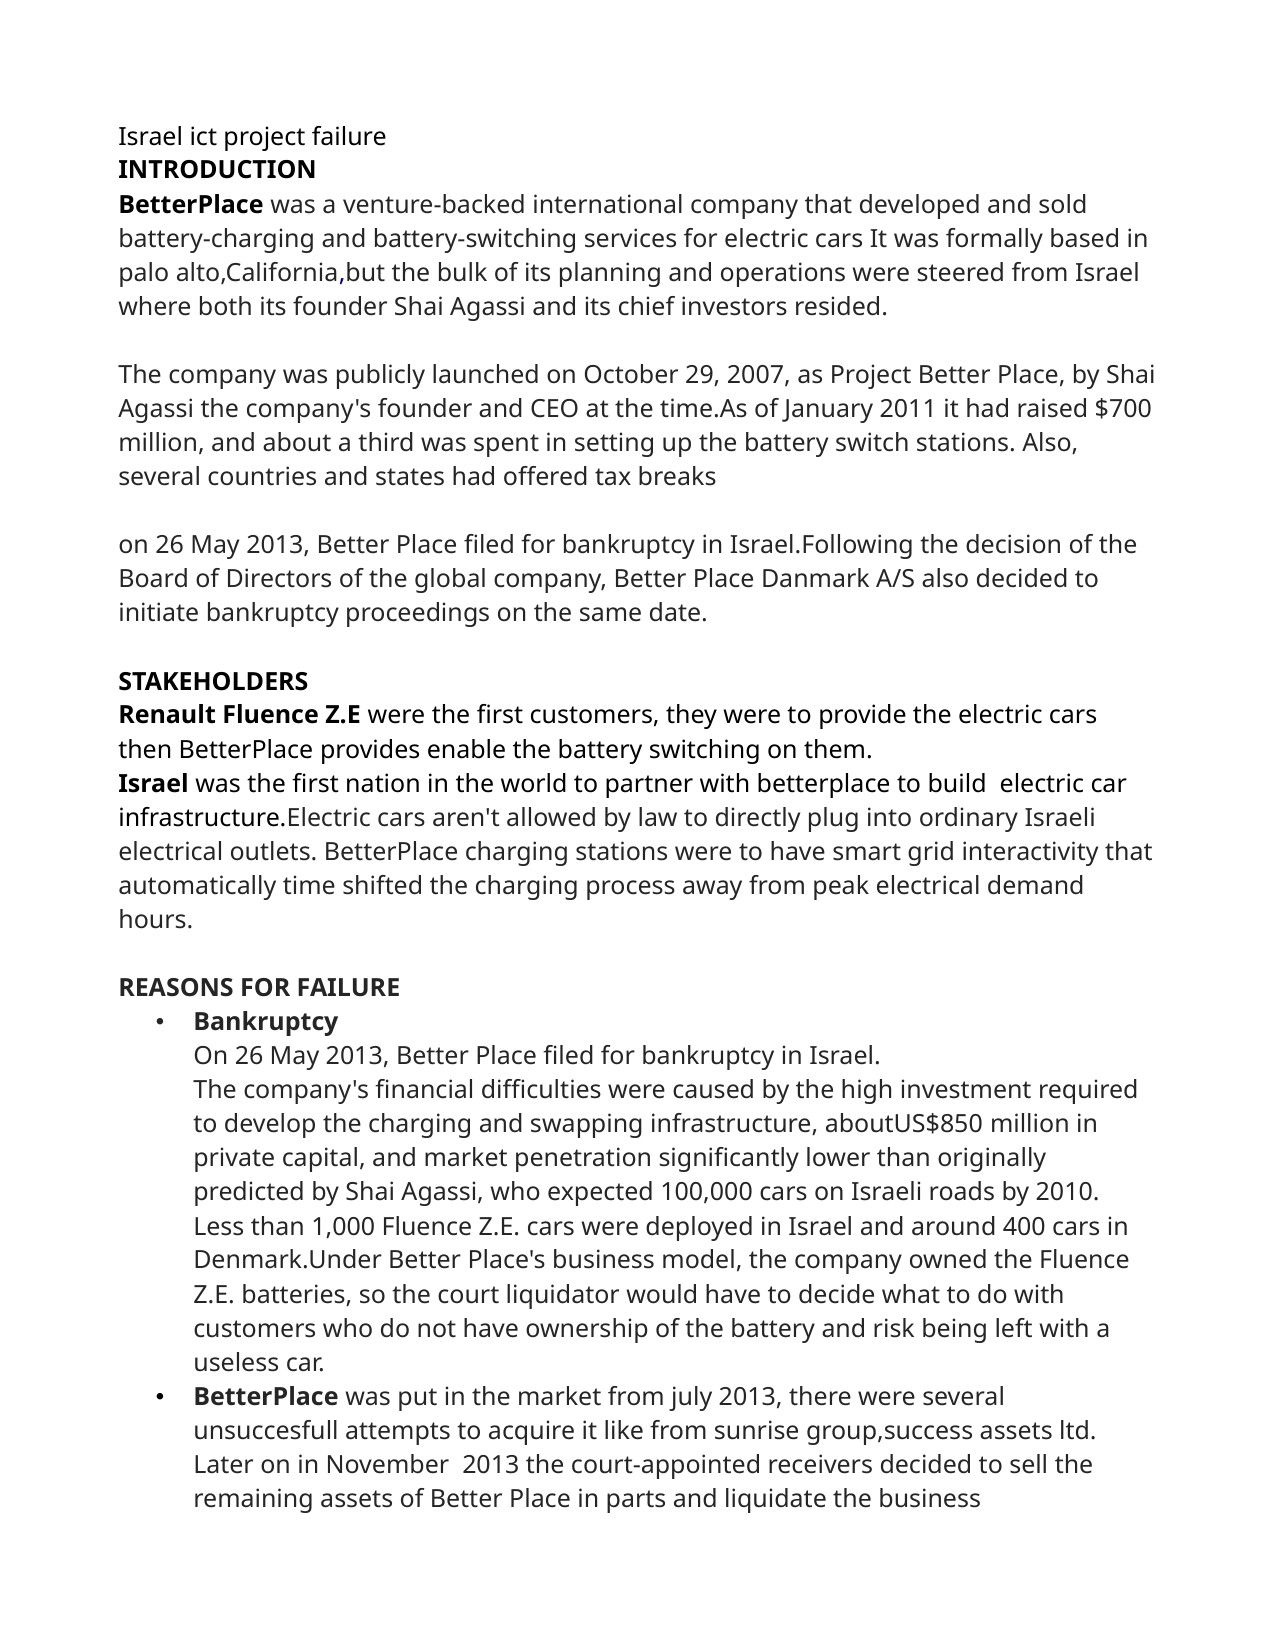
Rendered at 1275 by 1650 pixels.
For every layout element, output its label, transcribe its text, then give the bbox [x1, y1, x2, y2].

list Bankruptcy [156, 1004, 1157, 1038]
list On 26 May 2013, Better Place filed for bankruptcy in Israel. [156, 1038, 1157, 1072]
text REASONS FOR FAILURE [118, 970, 1157, 1004]
text The company was publicly launched on October 29, 2007, as Project Better Place, by Shai Agassi the company's founder and CEO at the time.As of January 2011 it had raised $700 million, and about a third was spent in setting up the battery switch stations. Also, several countries and states had offered tax breaks [118, 357, 1157, 493]
text STAKEHOLDERS [118, 663, 1157, 697]
text Israel ict project failure [118, 118, 1157, 152]
list BetterPlace was put in the market from july 2013, there were several unsuccesfull attempts to acquire it like from sunrise group,success assets ltd. [156, 1378, 1157, 1447]
text INTRODUCTION [118, 152, 1157, 186]
text BetterPlace was a venture-backed international company that developed and sold battery-charging and battery-switching services for electric cars It was formally based in palo alto,California,but the bulk of its planning and operations were steered from Israel where both its founder Shai Agassi and its chief investors resided. [118, 186, 1157, 322]
text Israel was the first nation in the world to partner with betterplace to build electric car infrastructure.Electric cars aren't allowed by law to directly plug into ordinary Israeli electrical outlets. BetterPlace charging stations were to have smart grid interactivity that automatically time shifted the charging process away from peak electrical demand hours. [118, 765, 1157, 936]
text Renault Fluence Z.E were the first customers, they were to provide the electric cars then BetterPlace provides enable the battery switching on them. [118, 697, 1157, 765]
text on 26 May 2013, Better Place filed for bankruptcy in Israel.Following the decision of the Board of Directors of the global company, Better Place Danmark A/S also decided to initiate bankruptcy proceedings on the same date. [118, 527, 1157, 629]
list The company's financial difficulties were caused by the high investment required to develop the charging and swapping infrastructure, aboutUS$850 million in private capital, and market penetration significantly lower than originally predicted by Shai Agassi, who expected 100,000 cars on Israeli roads by 2010. Less than 1,000 Fluence Z.E. cars were deployed in Israel and around 400 cars in Denmark.Under Better Place's business model, the company owned the Fluence Z.E. batteries, so the court liquidator would have to decide what to do with customers who do not have ownership of the battery and risk being left with a useless car. [156, 1072, 1157, 1378]
list Later on in November 2013 the court-appointed receivers decided to sell the remaining assets of Better Place in parts and liquidate the business [156, 1447, 1157, 1515]
